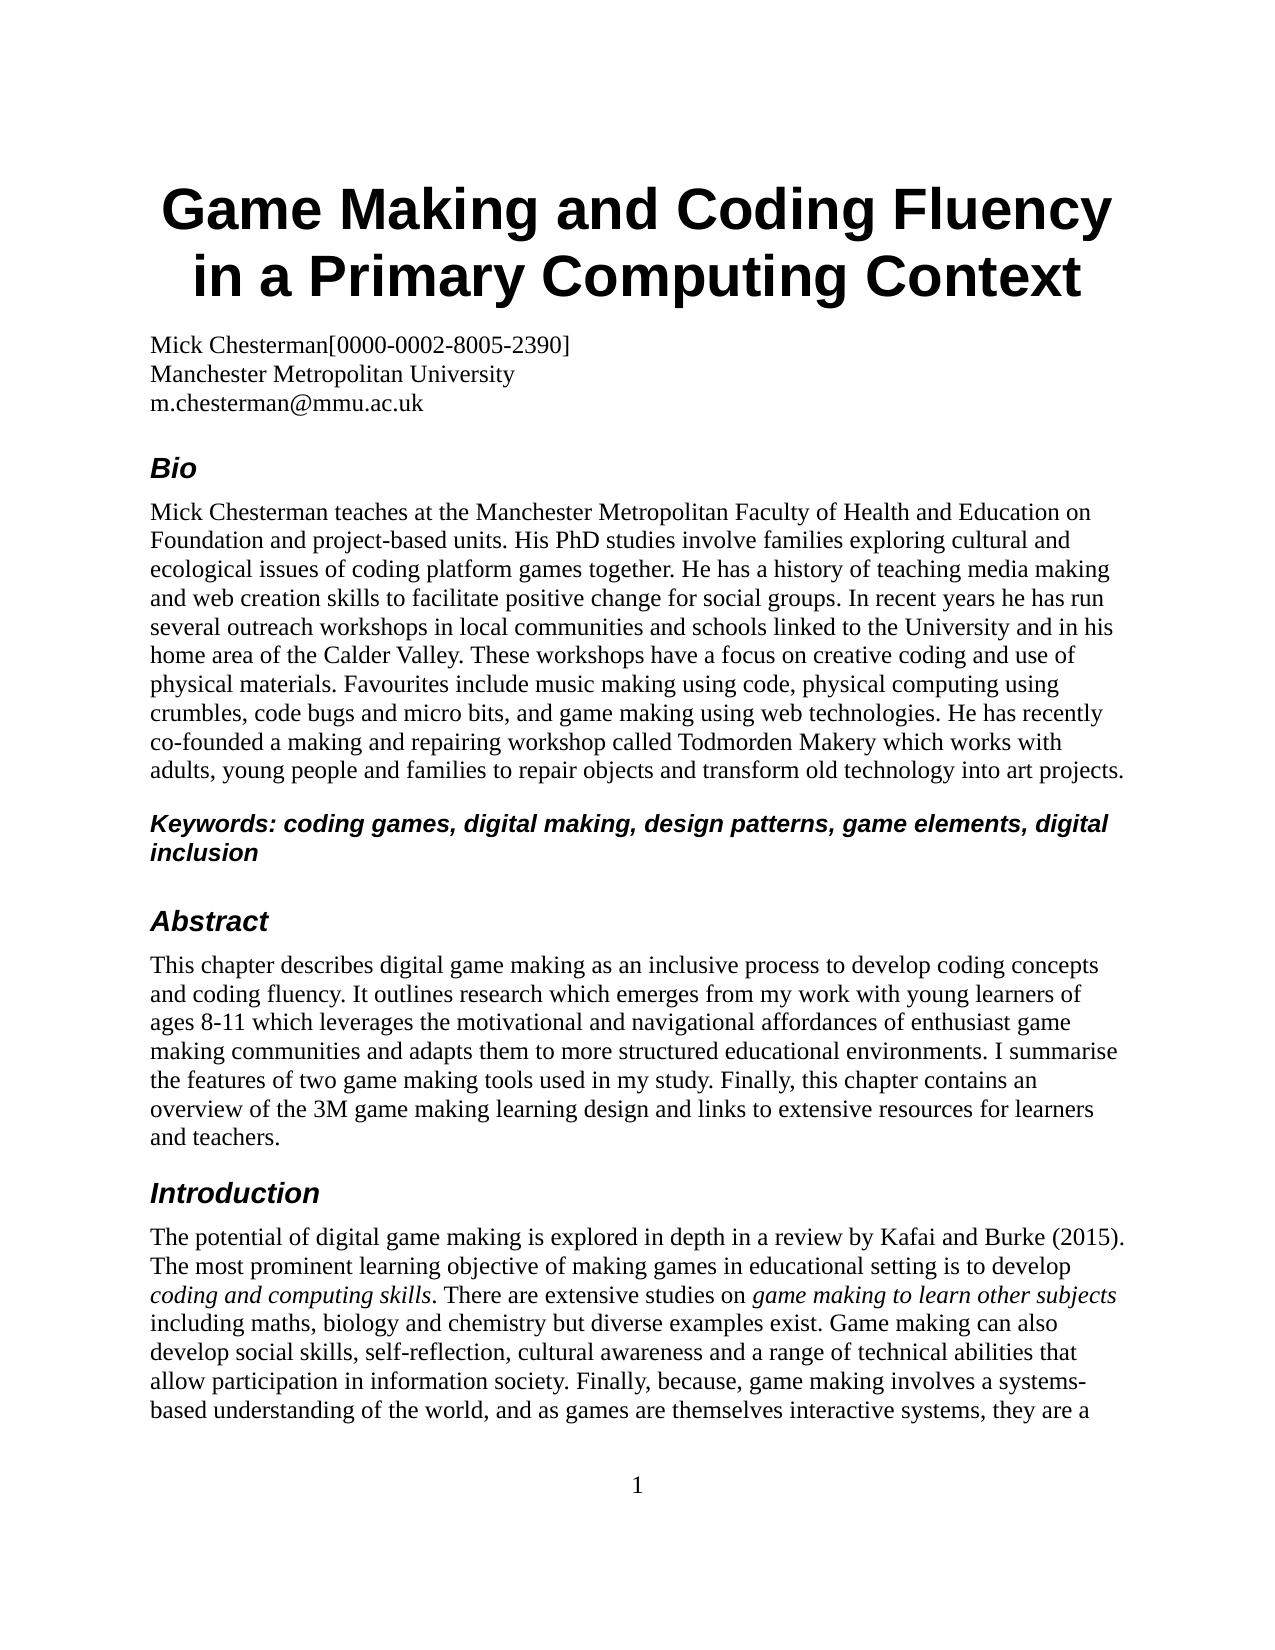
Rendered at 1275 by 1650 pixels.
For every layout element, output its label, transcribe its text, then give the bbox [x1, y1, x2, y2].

text The potential of digital game making is explored in depth in a review by Kafai and Burke (2015). The most prominent learning objective of making games in educational setting is to develop coding and computing skills. There are extensive studies on game making to learn other subjects including maths, biology and chemistry but diverse examples exist. Game making can also develop social skills, self-reflection, cultural awareness and a range of technical abilities that allow participation in information society. Finally, because, game making involves a systems-based understanding of the world, and as games are themselves interactive systems, they are a [150, 1222, 1125, 1423]
subtitle Introduction [150, 1176, 1125, 1210]
text This chapter describes digital game making as an inclusive process to develop coding concepts and coding fluency. It outlines research which emerges from my work with young learners of ages 8-11 which leverages the motivational and navigational affordances of enthusiast game making communities and adapts them to more structured educational environments. I summarise the features of two game making tools used in my study. Finally, this chapter contains an overview of the 3M game making learning design and links to extensive resources for learners and teachers. [150, 950, 1125, 1151]
title Game Making and Coding Fluency in a Primary Computing Context [150, 175, 1125, 309]
text Mick Chesterman teaches at the Manchester Metropolitan Faculty of Health and Education on Foundation and project-based units. His PhD studies involve families exploring cultural and ecological issues of coding platform games together. He has a history of teaching media making and web creation skills to facilitate positive change for social groups. In recent years he has run several outreach workshops in local communities and schools linked to the University and in his home area of the Calder Valley. These workshops have a focus on creative coding and use of physical materials. Favourites include music making using code, physical computing using crumbles, code bugs and micro bits, and game making using web technologies. He has recently co-founded a making and repairing workshop called Todmorden Makery which works with adults, young people and families to repair objects and transform old technology into art projects. [150, 497, 1125, 784]
subtitle Bio [150, 451, 1125, 484]
text Mick Chesterman[0000-0002-8005-2390] Manchester Metropolitan University m.chesterman@mmu.ac.uk [150, 331, 1125, 417]
subtitle Abstract [150, 904, 1125, 937]
subtitle Keywords: coding games, digital making, design patterns, game elements, digital inclusion [150, 809, 1125, 866]
